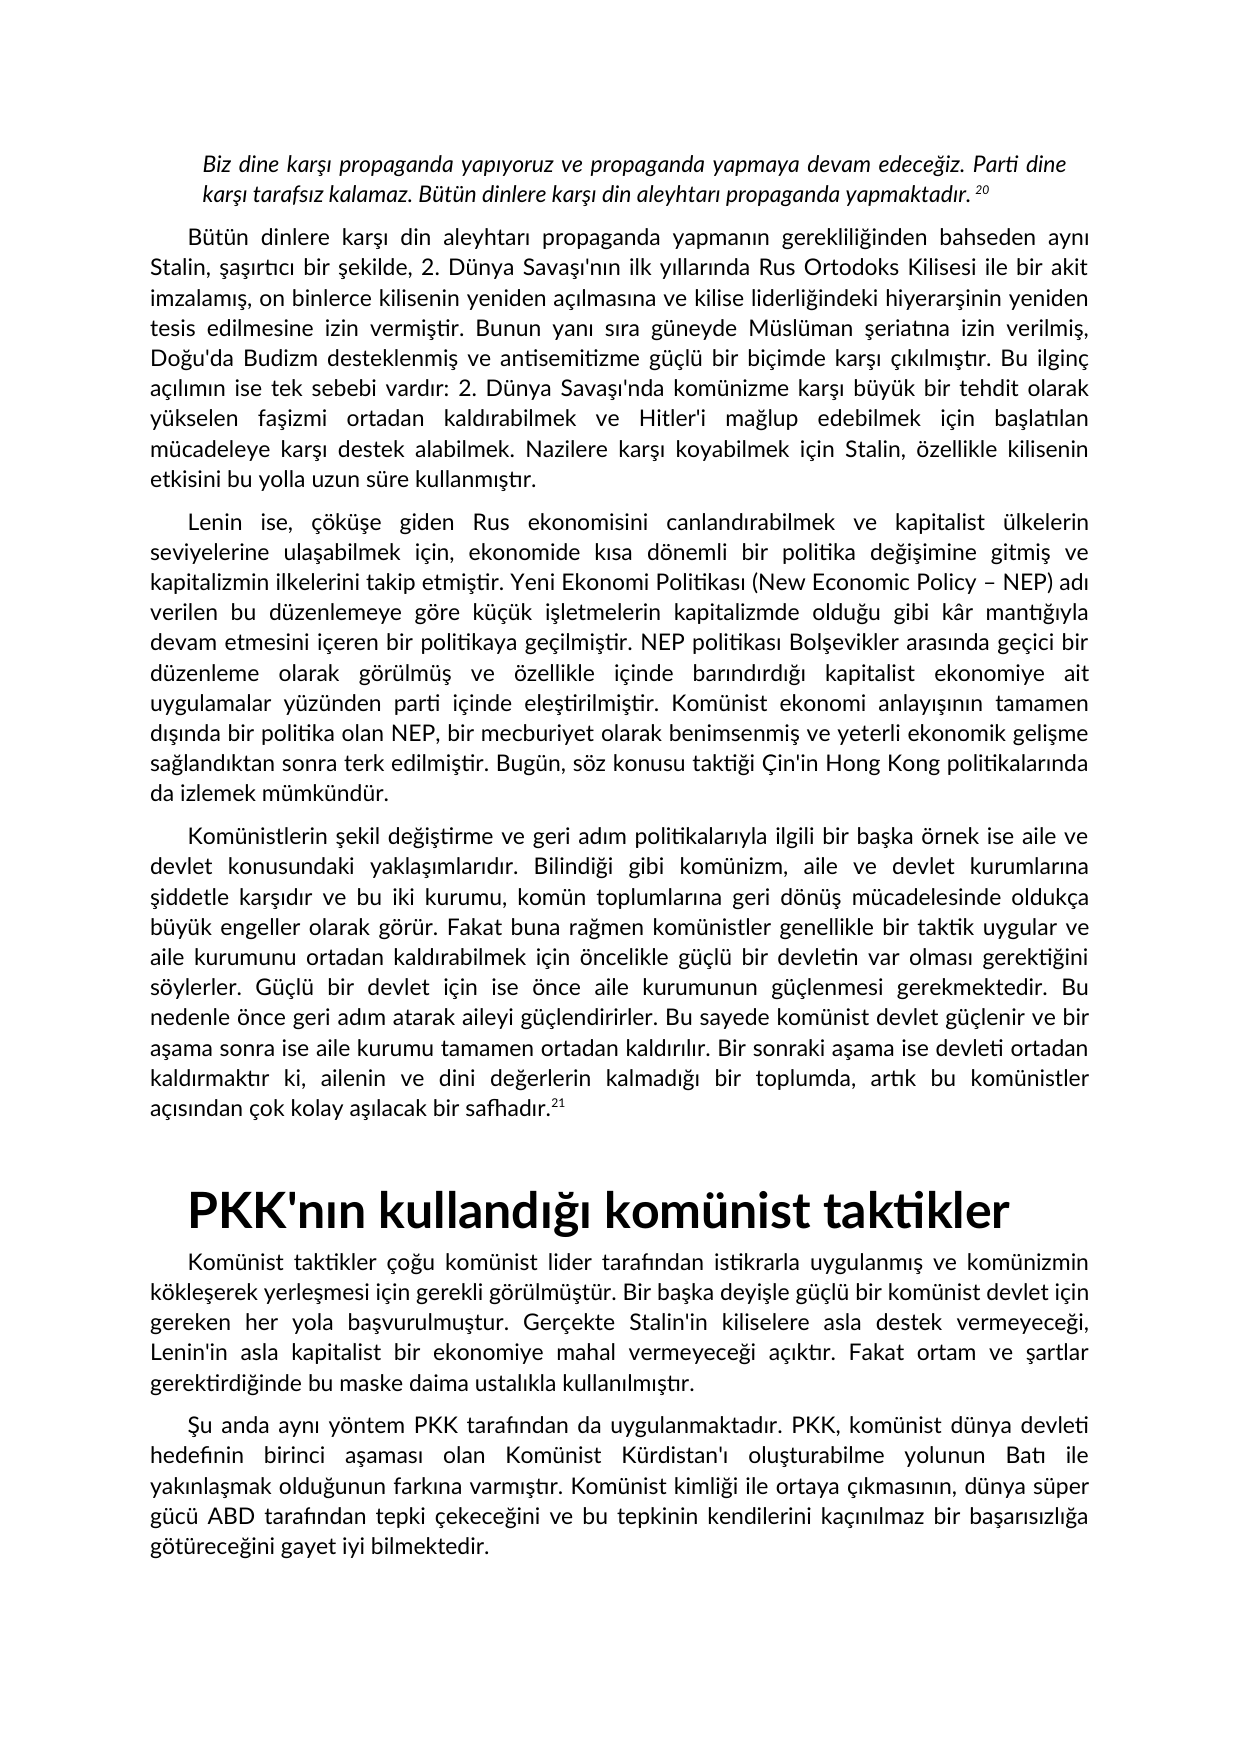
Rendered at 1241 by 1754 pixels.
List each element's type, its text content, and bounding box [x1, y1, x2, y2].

text Bütün dinlere karşı din aleyhtarı propaganda yapmanın gerekliliğinden bahseden aynı Stalin, şaşırtıcı bir şekilde, 2. Dünya Savaşı'nın ilk yıllarında Rus Ortodoks Kilisesi ile bir akit imzalamış, on binlerce kilisenin yeniden açılmasına ve kilise liderliğindeki hiyerarşinin yeniden tesis edilmesine izin vermiştir. Bunun yanı sıra güneyde Müslüman şeriatına izin verilmiş, Doğu'da Budizm desteklenmiş ve antisemitizme güçlü bir biçimde karşı çıkılmıştır. Bu ilginç açılımın ise tek sebebi vardır: 2. Dünya Savaşı'nda komünizme karşı büyük bir tehdit olarak yükselen faşizmi ortadan kaldırabilmek ve Hitler'i mağlup edebilmek için başlatılan mücadeleye karşı destek alabilmek. Nazilere karşı koyabilmek için Stalin, özellikle kilisenin etkisini bu yolla uzun süre kullanmıştır. [150, 223, 1090, 492]
text Biz dine karşı propaganda yapıyoruz ve propaganda yapmaya devam edeceğiz. Parti dine karşı tarafsız kalamaz. Bütün dinlere karşı din aleyhtarı propaganda yapmaktadır. 20 [202, 150, 1068, 208]
text Komünistlerin şekil değiştirme ve geri adım politikalarıyla ilgili bir başka örnek ise aile ve devlet konusundaki yaklaşımlarıdır. Bilindiği gibi komünizm, aile ve devlet kurumlarına şiddetle karşıdır ve bu iki kurumu, komün toplumlarına geri dönüş mücadelesinde oldukça büyük engeller olarak görür. Fakat buna rağmen komünistler genellikle bir taktik uygular ve aile kurumunu ortadan kaldırabilmek için öncelikle güçlü bir devletin var olması gerektiğini söylerler. Güçlü bir devlet için ise önce aile kurumunun güçlenmesi gerekmektedir. Bu nedenle önce geri adım atarak aileyi güçlendirirler. Bu sayede komünist devlet güçlenir ve bir aşama sonra ise aile kurumu tamamen ortadan kaldırılır. Bir sonraki aşama ise devleti ortadan kaldırmaktır ki, ailenin ve dini değerlerin kalmadığı bir toplumda, artık bu komünistler açısından çok kolay aşılacak bir safhadır.21 [150, 822, 1090, 1121]
subtitle PKK'nın kullandığı komünist taktikler [187, 1179, 1090, 1239]
text Şu anda aynı yöntem PKK tarafından da uygulanmaktadır. PKK, komünist dünya devleti hedefinin birinci aşaması olan Komünist Kürdistan'ı oluşturabilme yolunun Batı ile yakınlaşmak olduğunun farkına varmıştır. Komünist kimliği ile ortaya çıkmasının, dünya süper gücü ABD tarafından tepki çekeceğini ve bu tepkinin kendilerini kaçınılmaz bir başarısızlığa götüreceğini gayet iyi bilmektedir. [150, 1411, 1090, 1559]
text Lenin ise, çöküşe giden Rus ekonomisini canlandırabilmek ve kapitalist ülkelerin seviyelerine ulaşabilmek için, ekonomide kısa dönemli bir politika değişimine gitmiş ve kapitalizmin ilkelerini takip etmiştir. Yeni Ekonomi Politikası (New Economic Policy – NEP) adı verilen bu düzenlemeye göre küçük işletmelerin kapitalizmde olduğu gibi kâr mantığıyla devam etmesini içeren bir politikaya geçilmiştir. NEP politikası Bolşevikler arasında geçici bir düzenleme olarak görülmüş ve özellikle içinde barındırdığı kapitalist ekonomiye ait uygulamalar yüzünden parti içinde eleştirilmiştir. Komünist ekonomi anlayışının tamamen dışında bir politika olan NEP, bir mecburiyet olarak benimsenmiş ve yeterli ekonomik gelişme sağlandıktan sonra terk edilmiştir. Bugün, söz konusu taktiği Çin'in Hong Kong politikalarında da izlemek mümkündür. [150, 507, 1090, 807]
text Komünist taktikler çoğu komünist lider tarafından istikrarla uygulanmış ve komünizmin kökleşerek yerleşmesi için gerekli görülmüştür. Bir başka deyişle güçlü bir komünist devlet için gereken her yola başvurulmuştur. Gerçekte Stalin'in kiliselere asla destek vermeyeceği, Lenin'in asla kapitalist bir ekonomiye mahal vermeyeceği açıktır. Fakat ortam ve şartlar gerektirdiğinde bu maske daima ustalıkla kullanılmıştır. [150, 1247, 1090, 1396]
